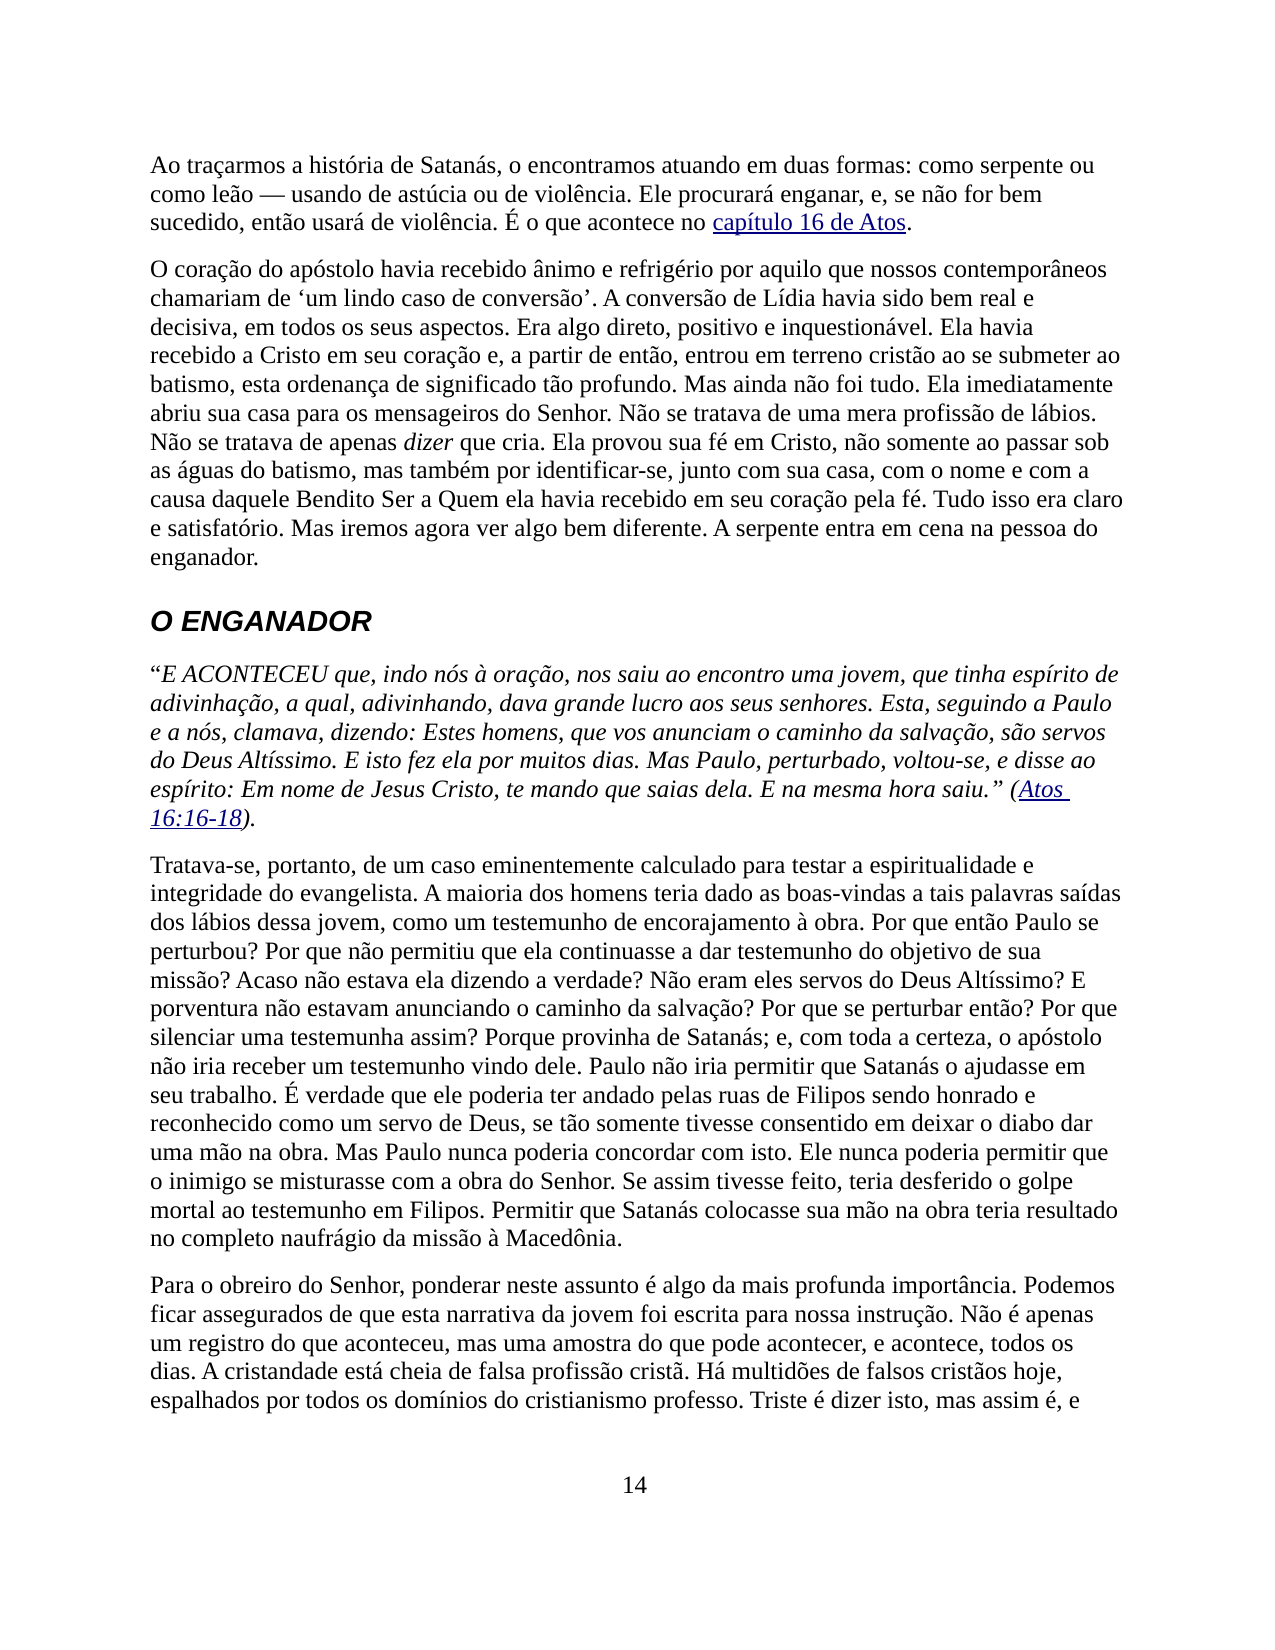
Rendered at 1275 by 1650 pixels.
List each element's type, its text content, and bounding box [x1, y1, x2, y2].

text Para o obreiro do Senhor, ponderar neste assunto é algo da mais profunda importância. Podemos ficar assegurados de que esta narrativa da jovem foi escrita para nossa instrução. Não é apenas um registro do que aconteceu, mas uma amostra do que pode acontecer, e acontece, todos os dias. A cristandade está cheia de falsa profissão cristã. Há multidões de falsos cristãos hoje, espalhados por todos os domínios do cristianismo professo. Triste é dizer isto, mas assim é, e [150, 1270, 1125, 1414]
text Tratava-se, portanto, de um caso eminentemente calculado para testar a espiritualidade e integridade do evangelista. A maioria dos homens teria dado as boas-vindas a tais palavras saídas dos lábios dessa jovem, como um testemunho de encorajamento à obra. Por que então Paulo se perturbou? Por que não permitiu que ela continuasse a dar testemunho do objetivo de sua missão? Acaso não estava ela dizendo a verdade? Não eram eles servos do Deus Altíssimo? E porventura não estavam anunciando o caminho da salvação? Por que se perturbar então? Por que silenciar uma testemunha assim? Porque provinha de Satanás; e, com toda a certeza, o apóstolo não iria receber um testemunho vindo dele. Paulo não iria permitir que Satanás o ajudasse em seu trabalho. É verdade que ele poderia ter andado pelas ruas de Filipos sendo honrado e reconhecido como um servo de Deus, se tão somente tivesse consentido em deixar o diabo dar uma mão na obra. Mas Paulo nunca poderia concordar com isto. Ele nunca poderia permitir que o inimigo se misturasse com a obra do Senhor. Se assim tivesse feito, teria desferido o golpe mortal ao testemunho em Filipos. Permitir que Satanás colocasse sua mão na obra teria resultado no completo naufrágio da missão à Macedônia. [150, 850, 1125, 1252]
text “E ACONTECEU que, indo nós à oração, nos saiu ao encontro uma jovem, que tinha espírito de adivinhação, a qual, adivinhando, dava grande lucro aos seus senhores. Esta, seguindo a Paulo e a nós, clamava, dizendo: Estes homens, que vos anunciam o caminho da salvação, são servos do Deus Altíssimo. E isto fez ela por muitos dias. Mas Paulo, perturbado, voltou-se, e disse ao espírito: Em nome de Jesus Cristo, te mando que saias dela. E na mesma hora saiu.” (Atos 16:16-18). [150, 659, 1125, 832]
text Ao traçarmos a história de Satanás, o encontramos atuando em duas formas: como serpente ou como leão — usando de astúcia ou de violência. Ele procurará enganar, e, se não for bem sucedido, então usará de violência. É o que acontece no capítulo 16 de Atos. [150, 150, 1125, 236]
subtitle O ENGANADOR [150, 604, 1125, 638]
text O coração do apóstolo havia recebido ânimo e refrigério por aquilo que nossos contemporâneos chamariam de ‘um lindo caso de conversão’. A conversão de Lídia havia sido bem real e decisiva, em todos os seus aspectos. Era algo direto, positivo e inquestionável. Ela havia recebido a Cristo em seu coração e, a partir de então, entrou em terreno cristão ao se submeter ao batismo, esta ordenança de significado tão profundo. Mas ainda não foi tudo. Ela imediatamente abriu sua casa para os mensageiros do Senhor. Não se tratava de uma mera profissão de lábios. Não se tratava de apenas dizer que cria. Ela provou sua fé em Cristo, não somente ao passar sob as águas do batismo, mas também por identificar-se, junto com sua casa, com o nome e com a causa daquele Bendito Ser a Quem ela havia recebido em seu coração pela fé. Tudo isso era claro e satisfatório. Mas iremos agora ver algo bem diferente. A serpente entra em cena na pessoa do enganador. [150, 254, 1125, 570]
